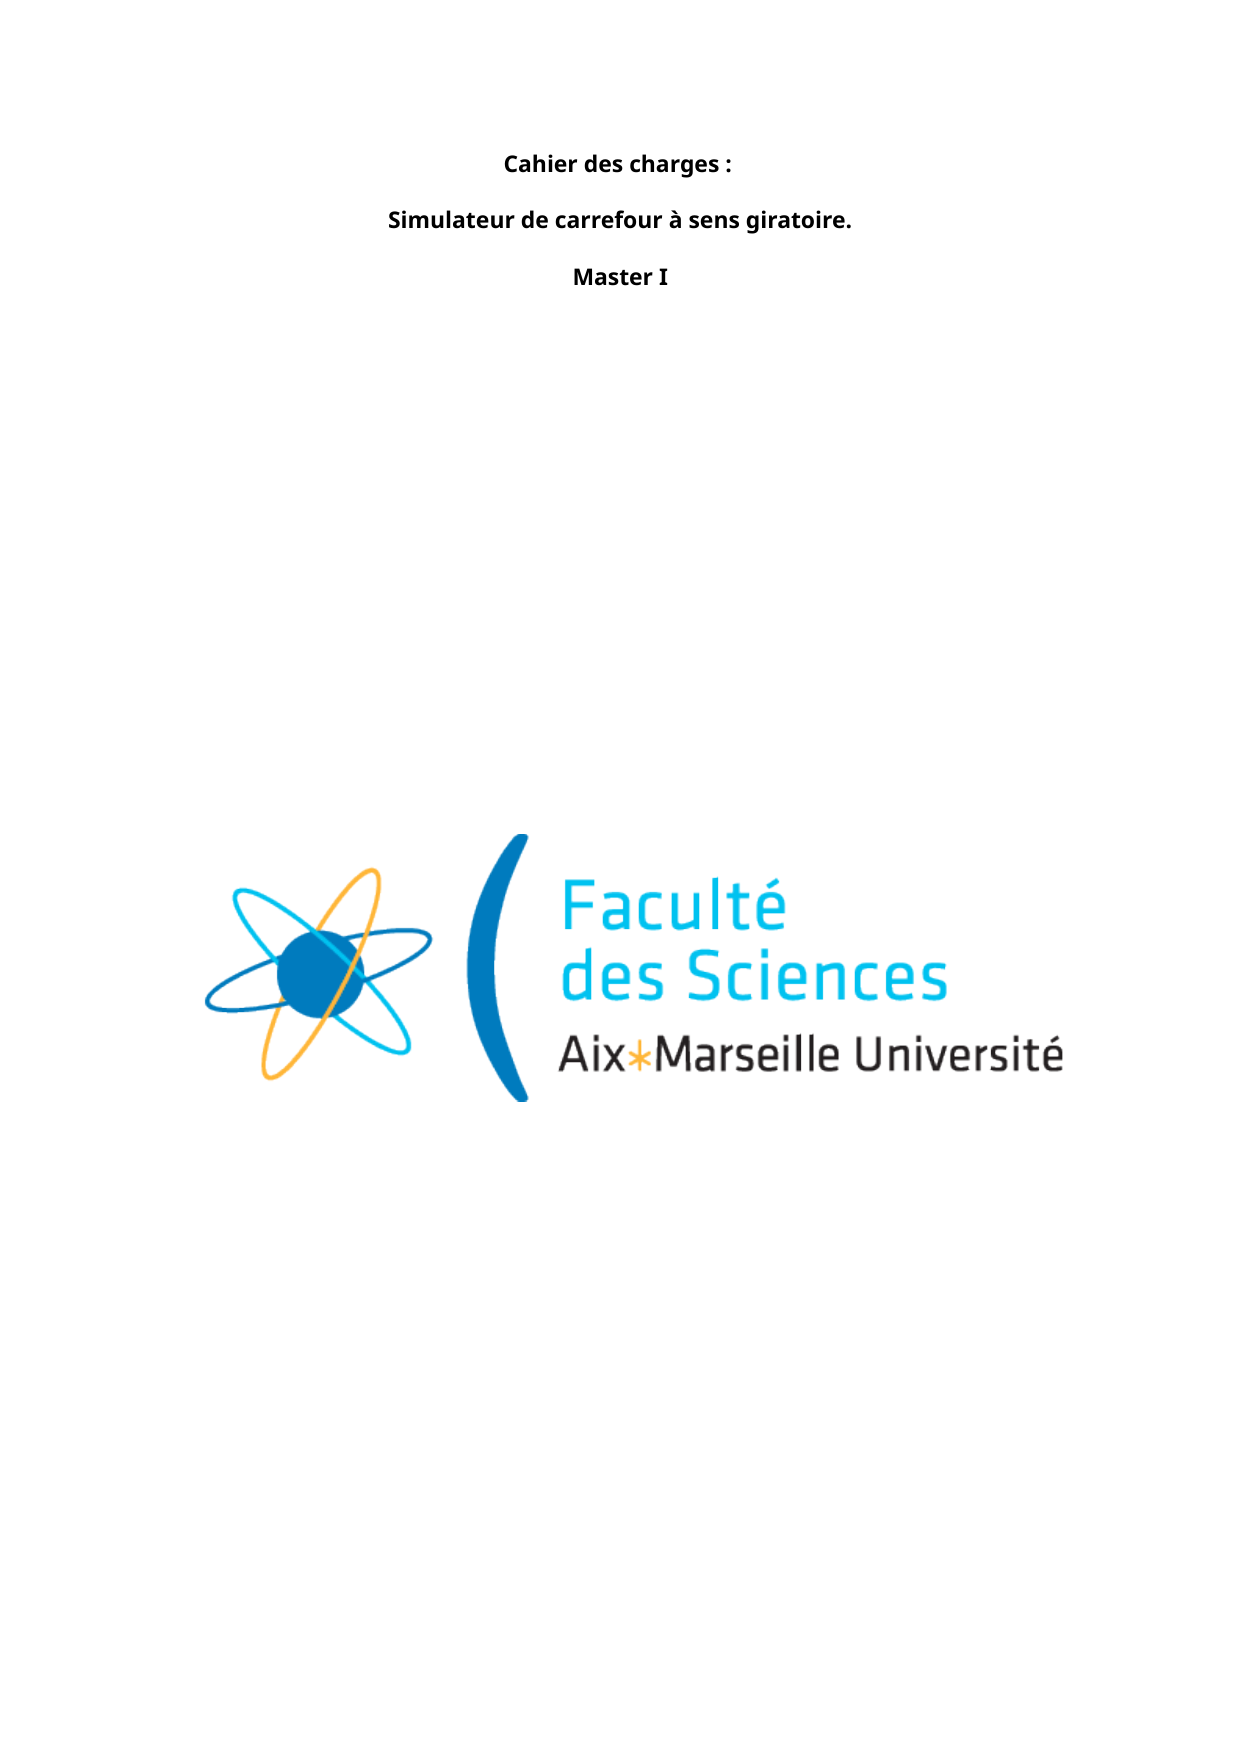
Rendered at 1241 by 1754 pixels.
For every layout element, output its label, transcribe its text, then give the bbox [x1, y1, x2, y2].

picture [202, 834, 1063, 1102]
text Master I [148, 261, 1093, 292]
text Cahier des charges : [148, 148, 1093, 179]
text Simulateur de carrefour à sens giratoire. [148, 204, 1093, 236]
